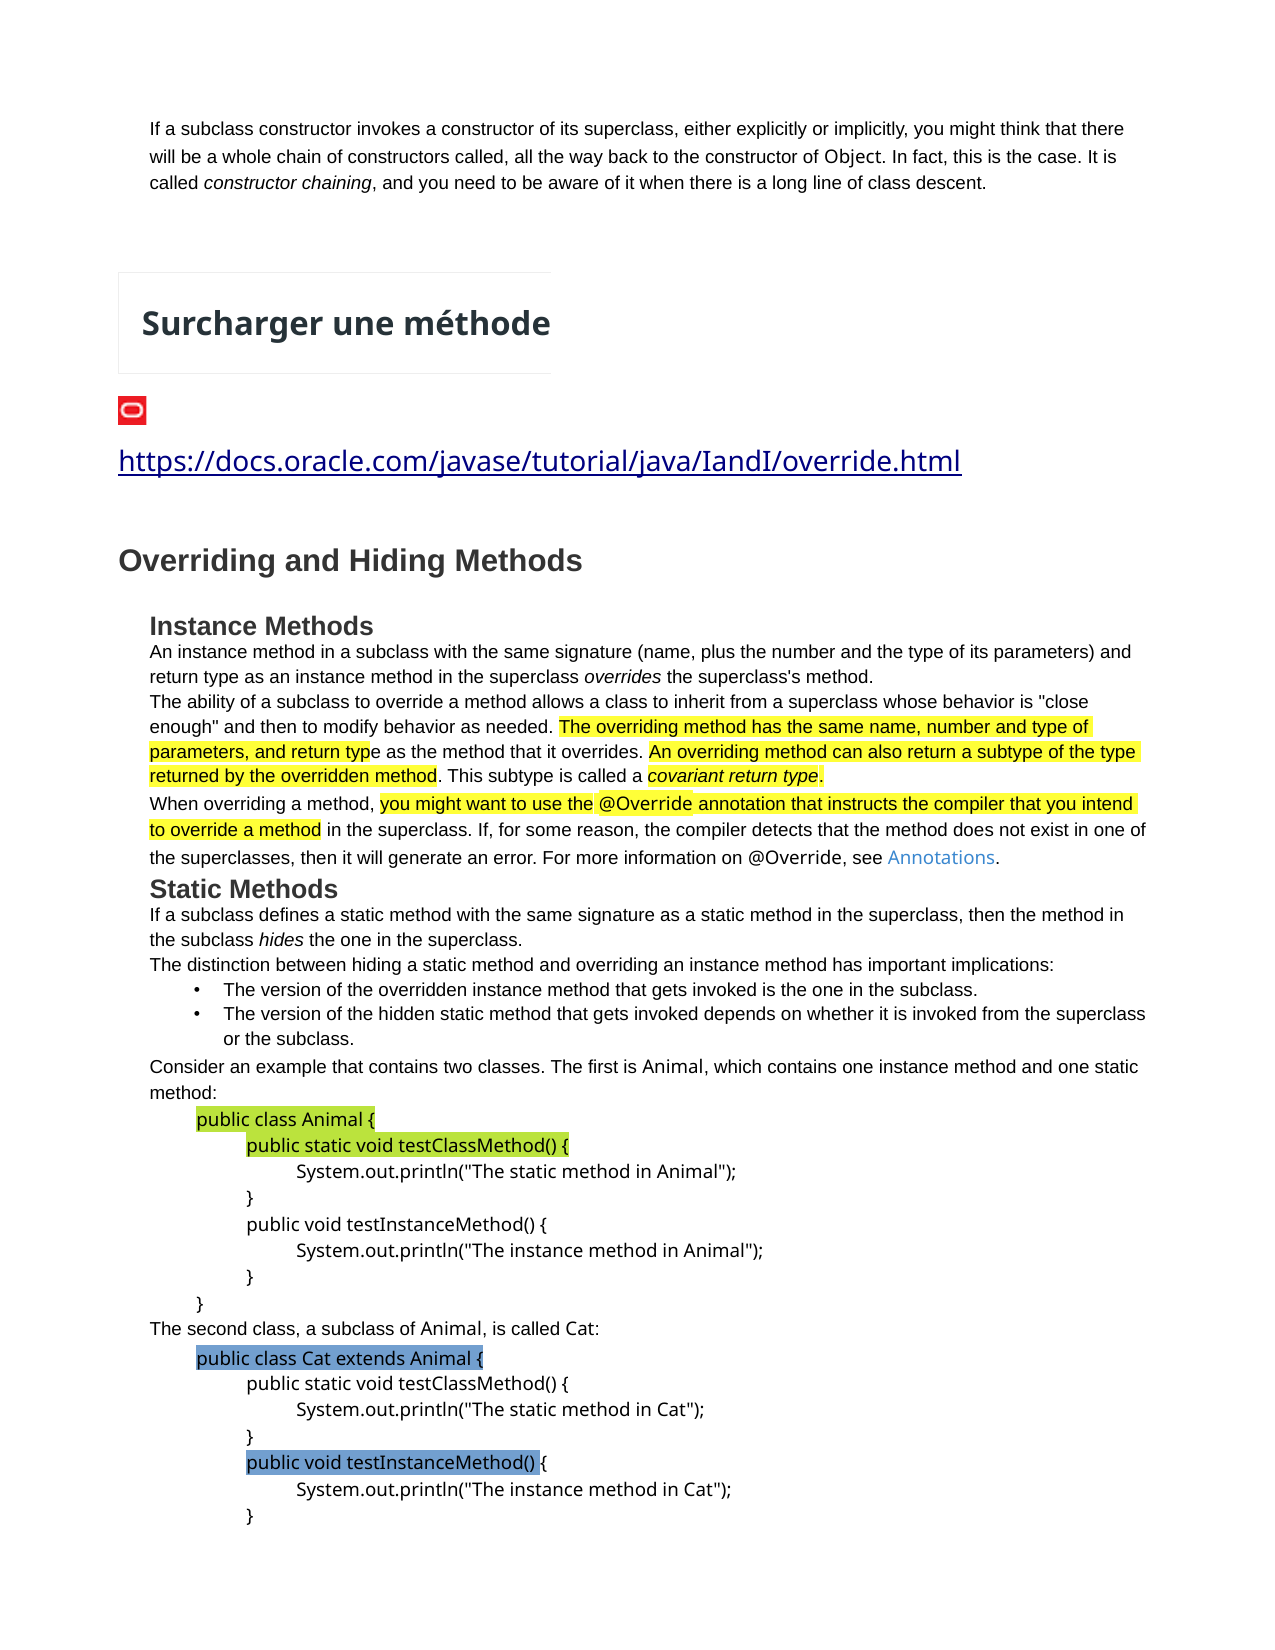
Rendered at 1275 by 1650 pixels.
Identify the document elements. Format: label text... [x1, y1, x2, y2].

text The distinction between hiding a static method and overriding an instance method has important implications: [149, 953, 1149, 975]
text } [196, 1264, 1102, 1290]
text public class Cat extends Animal { [196, 1345, 1102, 1370]
text System.out.println("The instance method in Animal"); [196, 1237, 1102, 1264]
text System.out.println("The static method in Cat"); [196, 1397, 1102, 1423]
subtitle Surcharger une méthode [119, 272, 1157, 373]
text System.out.println("The static method in Animal"); [196, 1158, 1102, 1185]
text If a subclass defines a static method with the same signature as a static method in the superclass, then the method in the subclass hides the one in the superclass. [149, 904, 1149, 950]
text public void testInstanceMethod() { [196, 1211, 1102, 1237]
text } [196, 1423, 1102, 1449]
subtitle Instance Methods [149, 611, 1149, 641]
text } [196, 1502, 1102, 1528]
subtitle Overriding and Hiding Methods [118, 542, 1157, 577]
text public static void testClassMethod() { [196, 1370, 1102, 1397]
text The second class, a subclass of Animal, is called Cat: [149, 1316, 1149, 1341]
text public void testInstanceMethod() { [196, 1449, 1102, 1476]
text When overriding a method, you might want to use the @Override annotation that instructs the compiler that you intend to override a method in the superclass. If, for some reason, the compiler detects that the method does not exist in one of the superclasses, then it will generate an error. For more information on @Override, see Annotations. [149, 790, 1149, 870]
text If a subclass constructor invokes a constructor of its superclass, either explicitly or implicitly, you might think that there will be a whole chain of constructors called, all the way back to the constructor of Object. In fact, this is the case. It is called constructor chaining, and you need to be aware of it when there is a long line of class descent. [149, 118, 1149, 194]
text public class Animal { [196, 1106, 1102, 1132]
text System.out.println("The instance method in Cat"); [196, 1476, 1102, 1502]
text public static void testClassMethod() { [196, 1132, 1102, 1158]
text An instance method in a subclass with the same signature (name, plus the number and the type of its parameters) and return type as an instance method in the superclass overrides the superclass's method. [149, 641, 1149, 688]
text } [196, 1290, 1102, 1316]
list The version of the overridden instance method that gets invoked is the one in the subclass. [193, 978, 1149, 1000]
text Consider an example that contains two classes. The first is Animal, which contains one instance method and one static method: [149, 1053, 1149, 1103]
text https://docs.oracle.com/javase/tutorial/java/IandI/override.html [118, 441, 1157, 480]
text The ability of a subclass to override a method allows a class to inherit from a superclass whose behavior is "close enough" and then to modify behavior as needed. The overriding method has the same name, number and type of parameters, and return type as the method that it overrides. An overriding method can also return a subtype of the type returned by the overridden method. This subtype is called a covariant return type. [149, 691, 1149, 787]
picture [118, 396, 147, 425]
text } [196, 1185, 1102, 1211]
list The version of the hidden static method that gets invoked depends on whether it is invoked from the superclass or the subclass. [193, 1003, 1149, 1050]
subtitle Static Methods [149, 873, 1149, 904]
